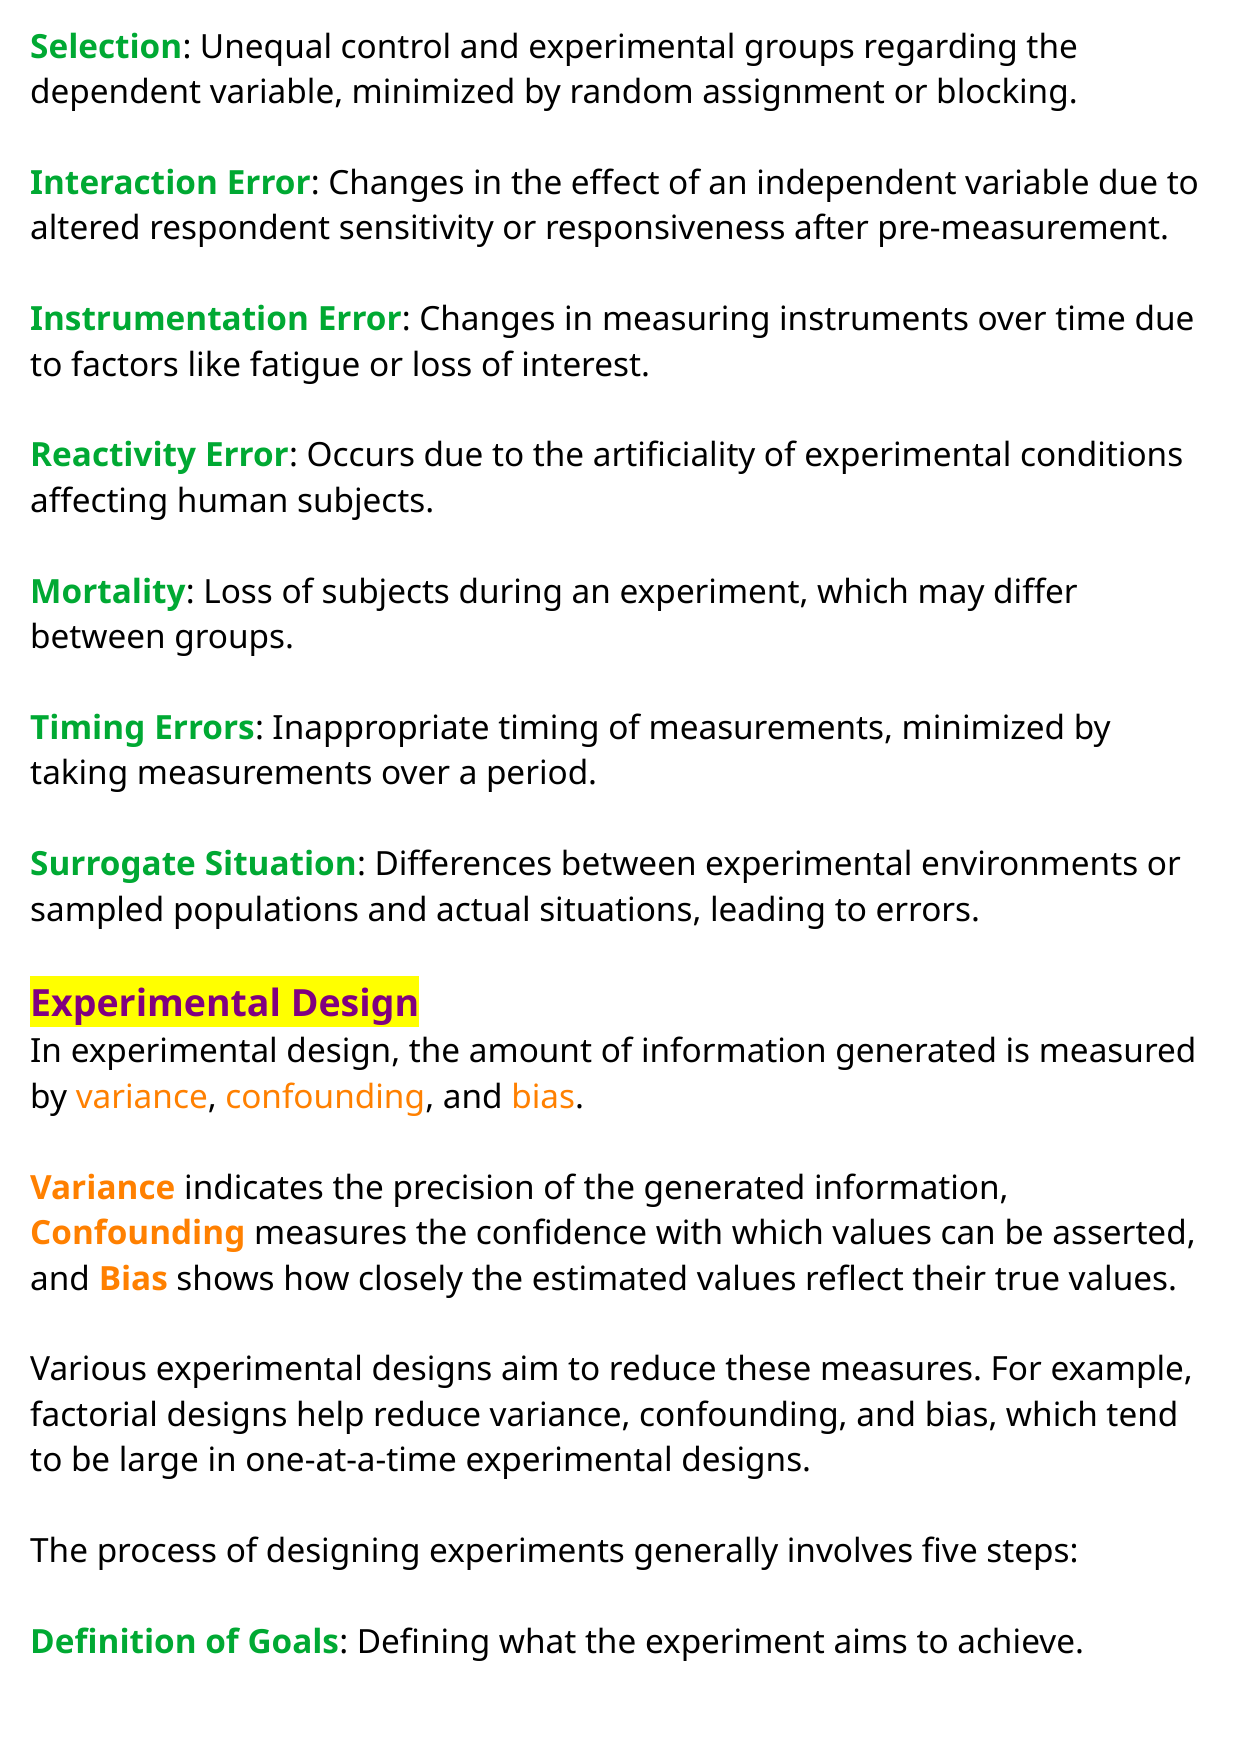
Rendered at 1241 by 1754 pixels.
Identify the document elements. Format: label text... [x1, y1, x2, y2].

subtitle Reactivity Error: Occurs due to the artificiality of experimental conditions affecting human subjects. [30, 431, 1211, 567]
subtitle Various experimental designs aim to reduce these measures. For example, factorial designs help reduce variance, confounding, and bias, which tend to be large in one-at-a-time experimental designs. The process of designing experiments generally involves five steps: [30, 1345, 1211, 1572]
subtitle Selection: Unequal control and experimental groups regarding the dependent variable, minimized by random assignment or blocking. [30, 22, 1211, 159]
subtitle Mortality: Loss of subjects during an experiment, which may differ between groups. [30, 567, 1211, 704]
subtitle Definition of Goals: Defining what the experiment aims to achieve. [30, 1572, 1211, 1708]
subtitle Variance indicates the precision of the generated information, Confounding measures the confidence with which values can be asserted, and Bias shows how closely the estimated values reflect their true values. [30, 1163, 1211, 1300]
subtitle Experimental Design [30, 976, 1211, 1027]
subtitle Surrogate Situation: Differences between experimental environments or sampled populations and actual situations, leading to errors. [30, 840, 1211, 931]
subtitle Interaction Error: Changes in the effect of an independent variable due to altered respondent sensitivity or responsiveness after pre-measurement. [30, 159, 1211, 295]
subtitle Instrumentation Error: Changes in measuring instruments over time due to factors like fatigue or loss of interest. [30, 295, 1211, 431]
subtitle Timing Errors: Inappropriate timing of measurements, minimized by taking measurements over a period. [30, 704, 1211, 840]
subtitle In experimental design, the amount of information generated is measured by variance, confounding, and bias. [30, 1027, 1211, 1118]
